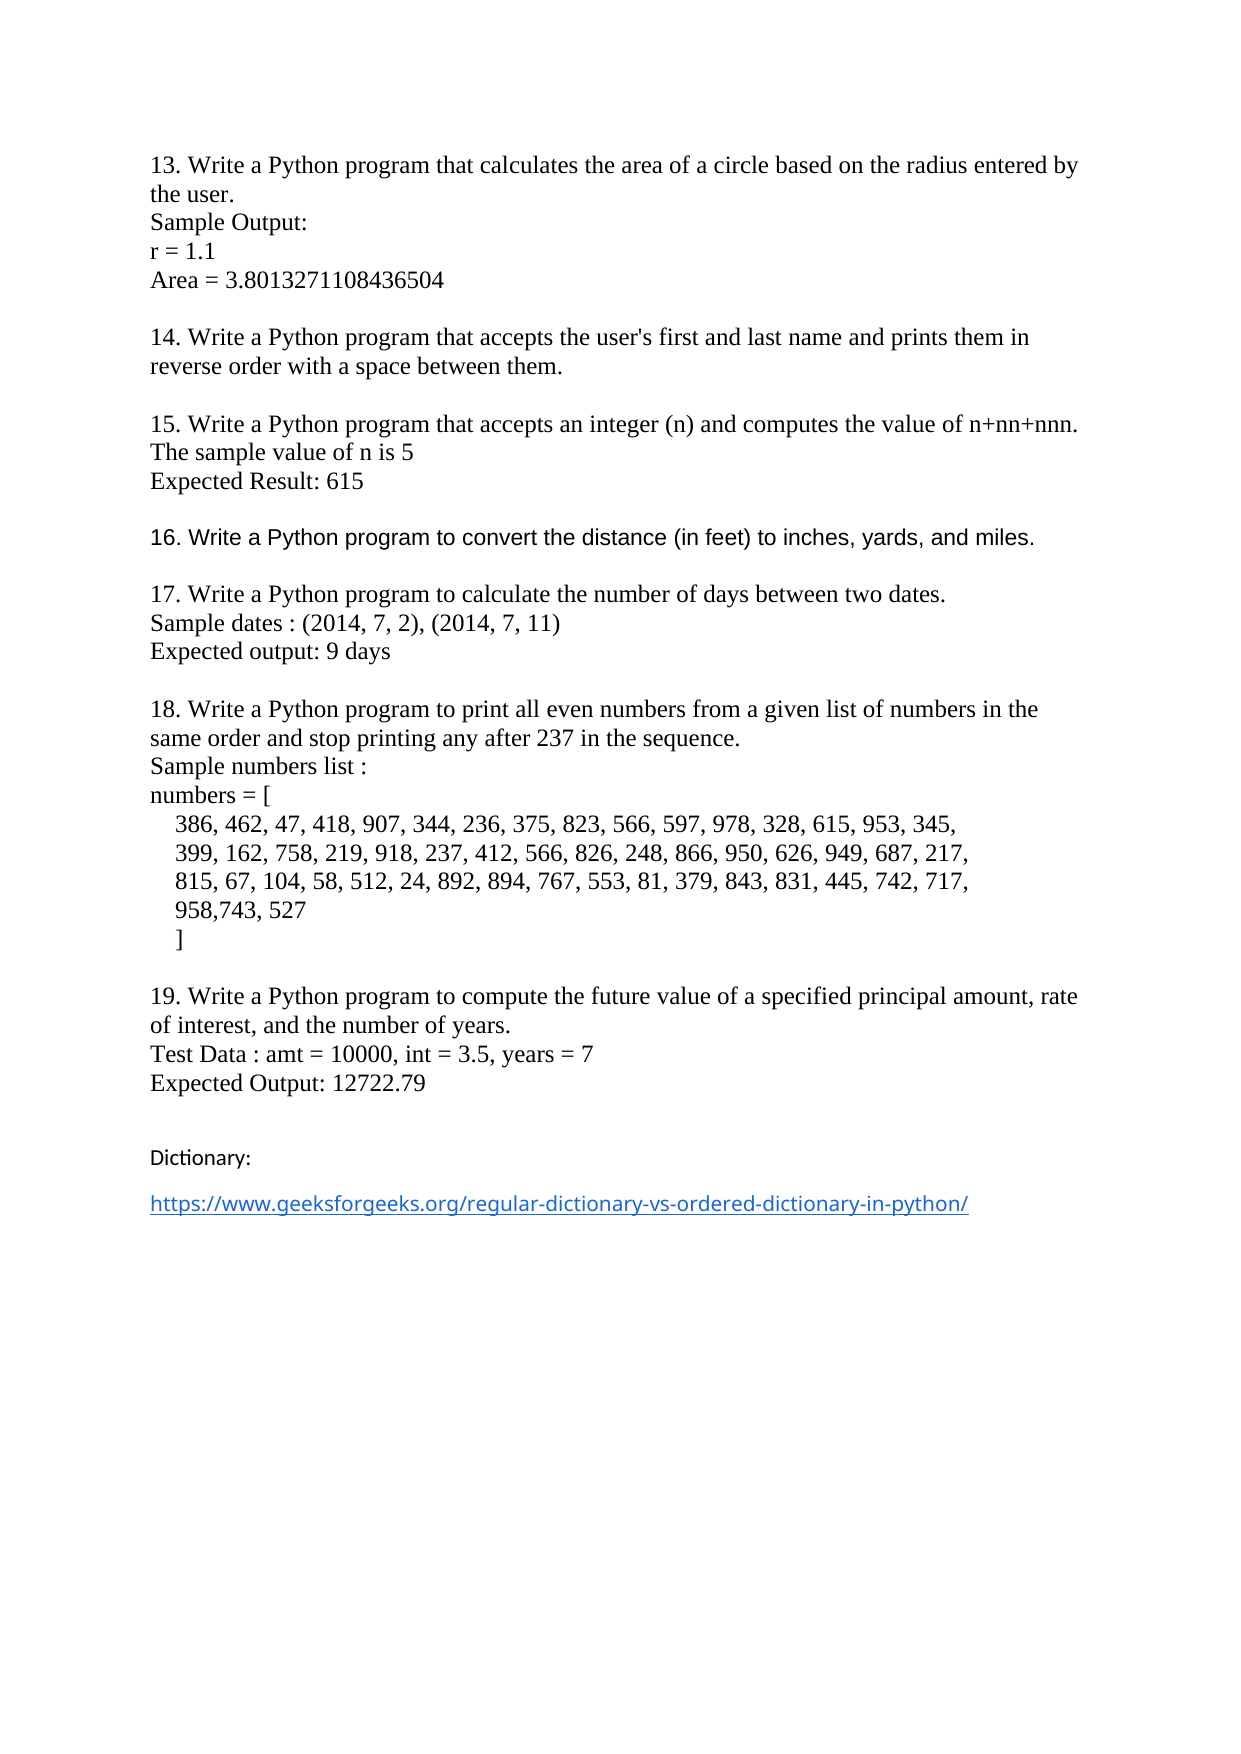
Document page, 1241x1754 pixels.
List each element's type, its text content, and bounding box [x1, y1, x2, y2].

text Expected Result: 615 [150, 466, 1090, 495]
text r = 1.1 [150, 236, 1090, 265]
text 815, 67, 104, 58, 512, 24, 892, 894, 767, 553, 81, 379, 843, 831, 445, 742, 717, [150, 866, 1090, 895]
text ] [150, 924, 1090, 953]
text numbers = [ [150, 780, 1090, 809]
text Expected Output: 12722.79 [150, 1068, 1090, 1096]
text 14. Write a Python program that accepts the user's first and last name and prints them in reverse order with a space between them. [150, 322, 1090, 380]
text 958,743, 527 [150, 895, 1090, 924]
text 386, 462, 47, 418, 907, 344, 236, 375, 823, 566, 597, 978, 328, 615, 953, 345, [150, 809, 1090, 838]
text Sample dates : (2014, 7, 2), (2014, 7, 11) [150, 608, 1090, 636]
text Sample Output: [150, 207, 1090, 236]
text Area = 3.8013271108436504 [150, 265, 1090, 294]
text Expected output: 9 days [150, 636, 1090, 665]
text The sample value of n is 5 [150, 437, 1090, 466]
text 13. Write a Python program that calculates the area of a circle based on the radius entered by the user. [150, 150, 1090, 207]
text 18. Write a Python program to print all even numbers from a given list of numbers in the same order and stop printing any after 237 in the sequence. [150, 694, 1090, 751]
text 15. Write a Python program that accepts an integer (n) and computes the value of n+nn+nnn. [150, 409, 1090, 437]
text 17. Write a Python program to calculate the number of days between two dates. [150, 579, 1090, 608]
text 399, 162, 758, 219, 918, 237, 412, 566, 826, 248, 866, 950, 626, 949, 687, 217, [150, 838, 1090, 866]
text https://www.geeksforgeeks.org/regular-dictionary-vs-ordered-dictionary-in-python/ [150, 1189, 1090, 1218]
text Test Data : amt = 10000, int = 3.5, years = 7 [150, 1039, 1090, 1068]
text 16. Write a Python program to convert the distance (in feet) to inches, yards, and miles. [150, 524, 1090, 550]
text Sample numbers list : [150, 751, 1090, 780]
text Dictionary: [150, 1143, 1090, 1171]
text 19. Write a Python program to compute the future value of a specified principal amount, rate of interest, and the number of years. [150, 981, 1090, 1039]
